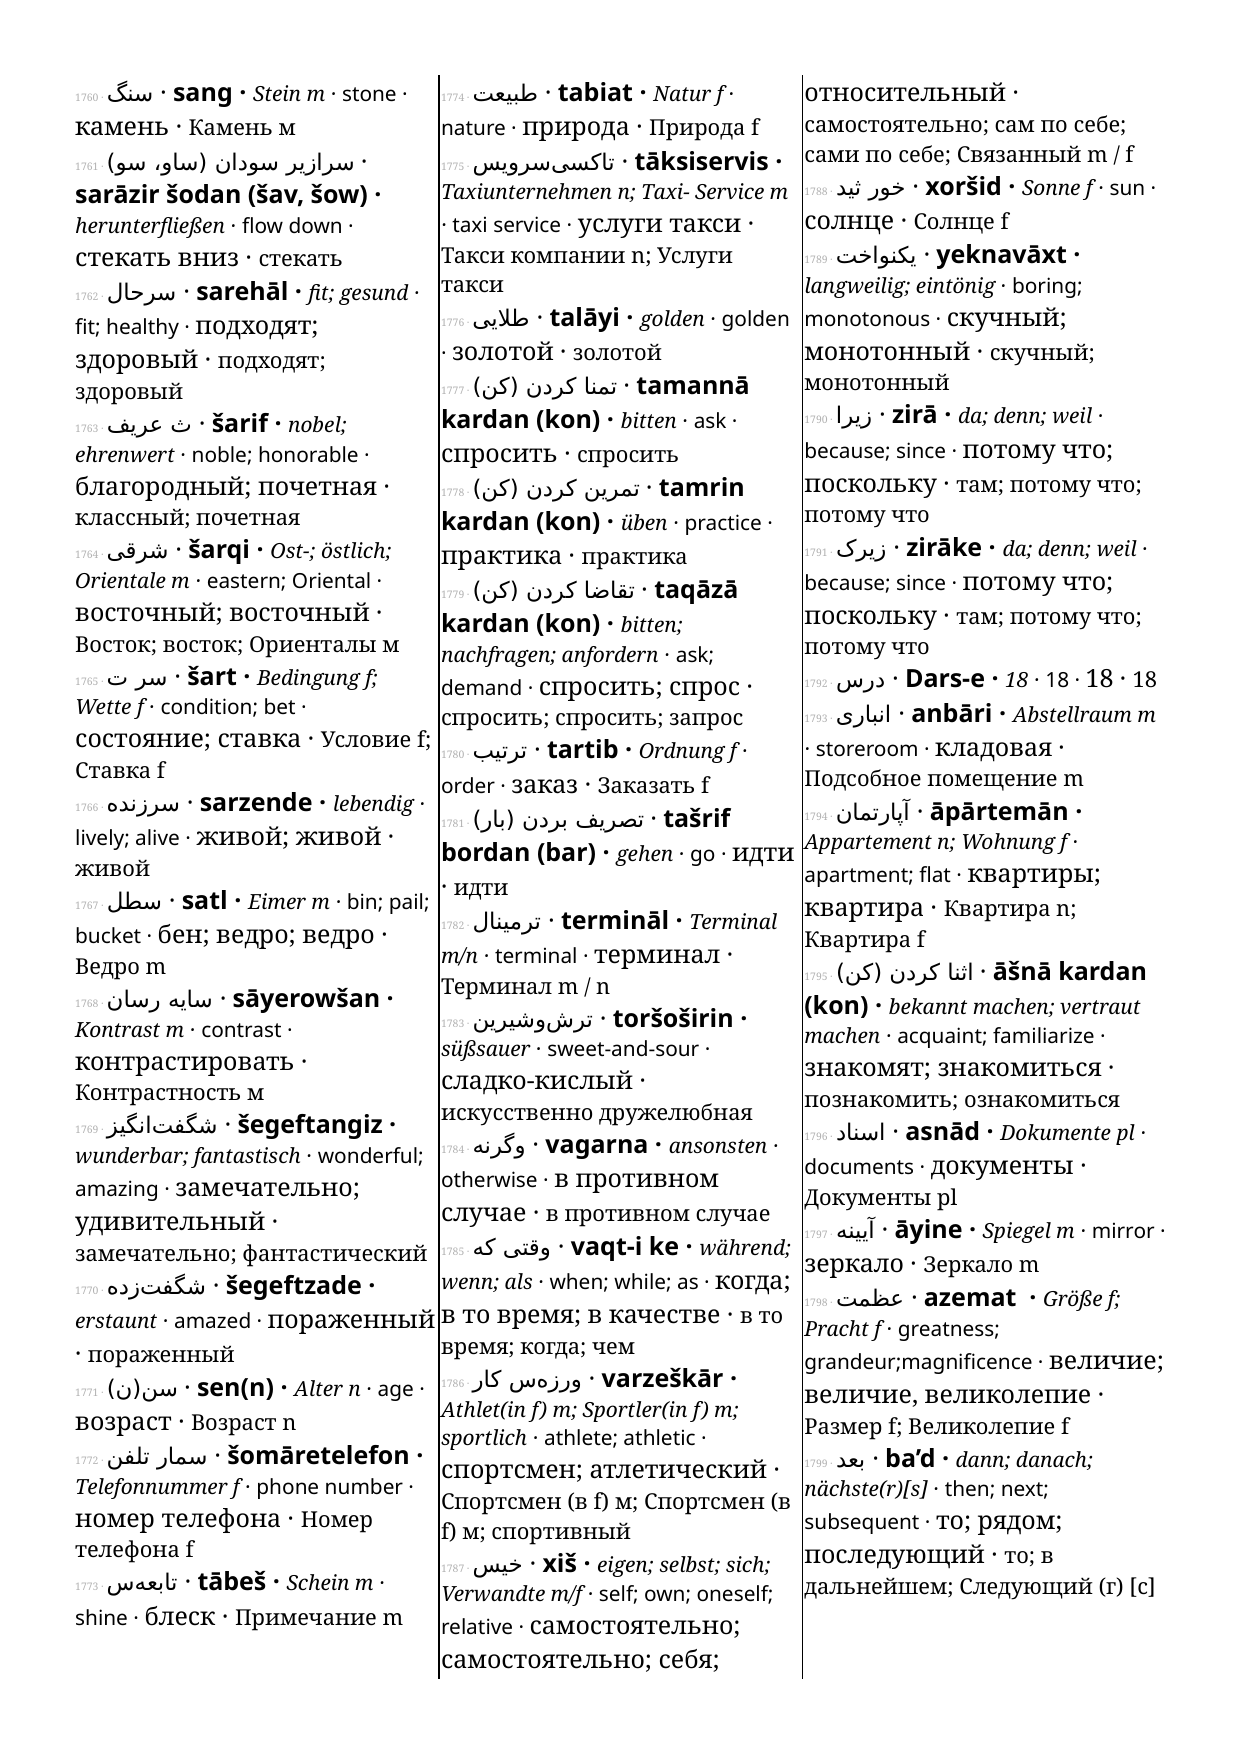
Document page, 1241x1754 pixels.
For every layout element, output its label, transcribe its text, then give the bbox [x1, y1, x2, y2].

text 1781 · تصریف بردن (بار) · tašrif bordan (bar) · gehen · go · идти · идти [441, 800, 799, 902]
text 1785 · وقتی که · vaqt-i ke · während; wenn; als · when; while; as · когда; в то время; в качестве · в то время; когда; чем [441, 1229, 799, 1361]
text 1788 · خور ثید · xoršid · Sonne f · sun · солнце · Солнце f [804, 169, 1166, 237]
text 1782 · ترمینال · termināl · Terminal m/n · terminal · терминал · Терминал m / n [441, 902, 799, 1000]
text 1767 · سطل · satl · Eimer m · bin; pail; bucket · бен; ведро; ведро · Ведро m [75, 883, 436, 981]
text 1795 · اثنا کردن (کن) · āšnā kardan (kon) · bekannt machen; vertraut machen · acquaint; familiarize · знакомят; знакомиться · познакомить; ознакомиться [804, 953, 1166, 1114]
text 1762 · سرحال · sarehāl · fit; gesund · fit; healthy · подходят; здоровый · подходят; здоровый [75, 274, 436, 406]
text 1780 · ترتیب · tartib · Ordnung f · order · заказ · Заказать f [441, 732, 799, 800]
text 1798 · عظمت · azemat · Größe f; Pracht f · greatness; grandeur;magnificence · величие; величие, великолепие · Размер f; Великолепие f [804, 1280, 1166, 1440]
text 1774 · طبیعت · tabiat · Natur f · nature · природа · Природа f [441, 75, 799, 143]
text 1783 · ترش‌وشیرین · toršoširin · süßsauer · sweet-and-sour · сладко-кислый · искусственно дружелюбная [441, 1000, 799, 1127]
text 1786 · ورزه‌‌س کار · varzeškār · Athlet(in f) m; Sportler(in f) m; sportlich · athlete; athletic · спортсмен; атлетический · Спортсмен (в f) м; Спортсмен (в f) м; спортивный [441, 1361, 799, 1546]
text 1794 · آپارتمان · āpārtemān · Appartement n; Wohnung f · apartment; flat · квартиры; квартира · Квартира n; Квартира f [804, 793, 1166, 953]
text 1793 · انباری · anbāri · Abstellraum m · storeroom · кладовая · Подсобное помещение m [804, 695, 1166, 793]
text 1789 · یکنواخت · yeknavāxt · langweilig; eintönig · boring; monotonous · скучный; монотонный · скучный; монотонный [804, 237, 1166, 397]
text 1763 · ث عریف · šarif · nobel; ehrenwert · noble; honorable · благородный; почетная · классный; почетная [75, 406, 436, 532]
text 1770 · شگفت‌زده · šegeftzade · erstaunt · amazed · пораженный · пораженный [75, 1267, 436, 1369]
text 1790 · زیرا · zirā · da; denn; weil · because; since · потому что; поскольку · там; потому что; потому что [804, 397, 1166, 529]
text 1775 · تاکسی‌سرویس · tāksiservis · Taxiunternehmen n; Taxi‐ Service m · taxi service · услуги такси · Такси компании n; Услуги такси [441, 143, 799, 299]
text 1771 · سن(ن) · sen(n) · Alter n · age · возраст · Возраст n [75, 1369, 436, 1438]
text 1791 · زیرک · zirāke · da; denn; weil · because; since · потому что; поскольку · там; потому что; потому что [804, 529, 1166, 661]
text 1792 · درس · Dars-e · 18 · 18 · 18 · 18 [804, 661, 1166, 695]
text 1779 · تقاضا کردن (کن) · taqāzā kardan (kon) · bitten; nachfragen; anfordern · ask; demand · спросить; спрос · спросить; спросить; запрос [441, 572, 799, 732]
text 1778 · تمرین کردن (کن) · tamrin kardan (kon) · üben · practice · практика · практика [441, 469, 799, 572]
text 1797 · آیینه · āyine · Spiegel m · mirror · зеркало · Зеркало m [804, 1212, 1166, 1280]
text 1768 · سایه رسان · sāyerowšan · Kontrast m · contrast · контрастировать · Контрастность м [75, 981, 436, 1107]
text 1772 · سمار تلفن · šomāretelefon · Telefonnummer f · phone number · номер телефона · Номер телефона f [75, 1438, 436, 1564]
text 1787 · خیس · xiš · eigen; selbst; sich; Verwandte m/f · self; own; oneself; relative · самостоятельно; самостоятельно; себя; относительный · самостоятельно; сам по себе; сами по себе; Связанный m / f [441, 1546, 799, 1676]
text 1773 · تابعه‌‌س · tābeš · Schein m · shine · блеск · Примечание m [75, 1564, 436, 1632]
text 1776 · طلایی · talāyi · golden · golden · золотой · золотой [441, 299, 799, 367]
text 1760 · سنگ · sang · Stein m · stone · камень · Камень м [75, 75, 436, 143]
text 1777 · تمنا کردن (کن) · tamannā kardan (kon) · bitten · ask · спросить · спросить [441, 367, 799, 469]
text 1764 · شرقی · šarqi · Ost‐; östlich; Orientale m · eastern; Oriental · восточный; восточный · Восток; восток; Ориенталы м [75, 532, 436, 658]
text 1769 · شگفت‌انگیز · šegeftangiz · wunderbar; fantastisch · wonderful; amazing · замечательно; удивительный · замечательно; фантастический [75, 1107, 436, 1267]
text 1784 · وگرنه · vagarna · ansonsten · otherwise · в противном случае · в противном случае [441, 1127, 799, 1229]
text 1796 · اسناد · asnād · Dokumente pl · documents · документы · Документы pl [804, 1114, 1166, 1212]
text 1766 · سرزنده · sarzende · lebendig · lively; alive · живой; живой · живой [75, 785, 436, 883]
text 1765 · سر ت · šart · Bedingung f; Wette f · condition; bet · состояние; ставка · Условие f; Ставка f [75, 658, 436, 785]
text 1761 · سرازیر سودان (ساو، سو) · sarāzir šodan (šav, šow) · herunterfließen · flow down · стекать вниз · стекать [75, 143, 436, 274]
text 1799 · بعد · ba’d · dann; danach; nächste(r)[s] · then; next; subsequent · то; рядом; последующий · то; в дальнейшем; Следующий (г) [с] [804, 1440, 1166, 1601]
text 1787 · خیس · xiš · eigen; selbst; sich; Verwandte m/f · self; own; oneself; relative · самостоятельно; самостоятельно; себя; относительный · самостоятельно; сам по себе; сами по себе; Связанный m / f [804, 75, 1166, 169]
